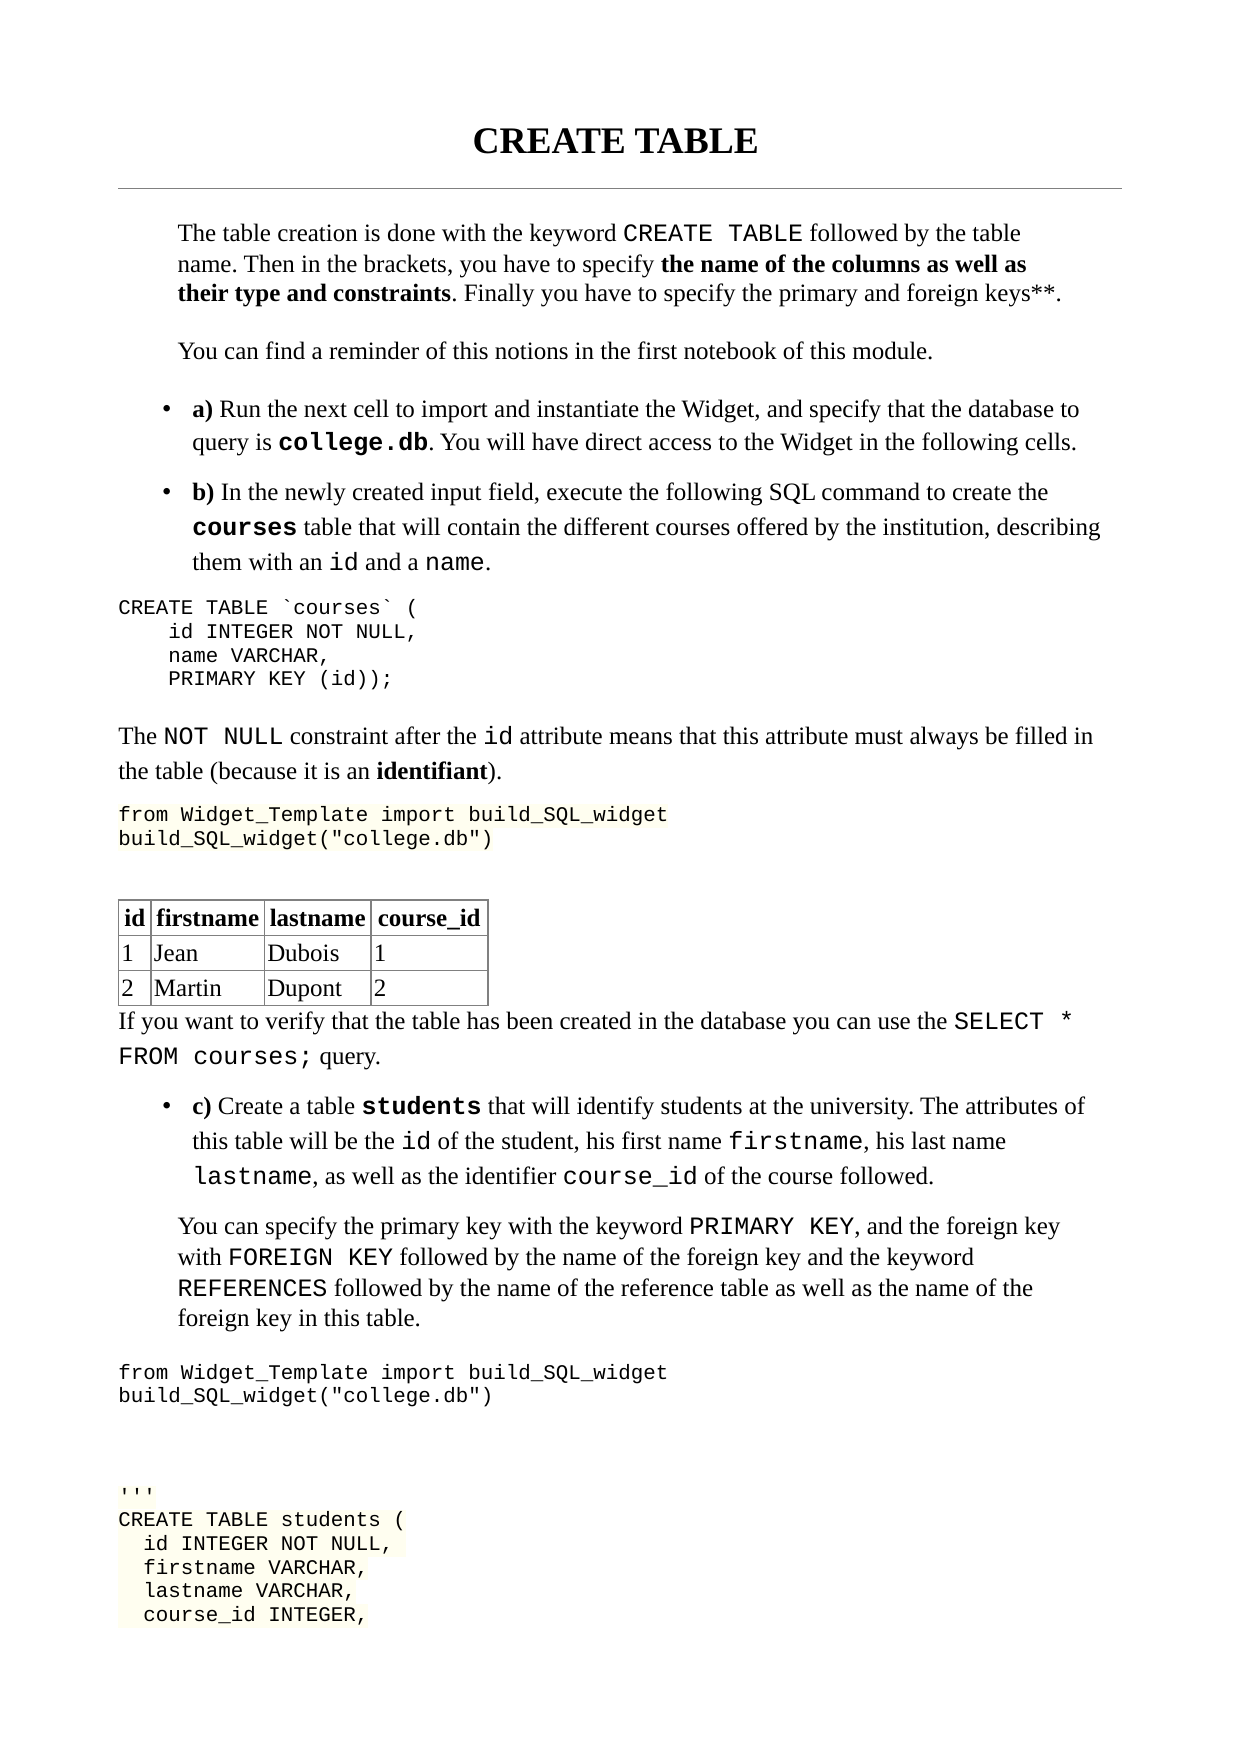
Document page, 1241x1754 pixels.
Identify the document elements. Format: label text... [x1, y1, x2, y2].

text You can find a reminder of this notions in the first notebook of this module. [177, 336, 1063, 364]
text ​ [118, 875, 1122, 899]
list a) Run the next cell to import and instantiate the Widget, and specify that the database to query is college.db. You will have direct access to the Widget in the following cells. [162, 394, 1122, 458]
text ​ [118, 1433, 1122, 1456]
text ​ [118, 851, 1122, 875]
table_header id [119, 901, 150, 934]
table_cell 1 [119, 936, 150, 969]
text You can specify the primary key with the keyword PRIMARY KEY, and the foreign key with FOREIGN KEY followed by the name of the foreign key and the keyword REFERENCES followed by the name of the reference table as well as the name of the foreign key in this table. [177, 1211, 1063, 1332]
text CREATE TABLE `courses` ( [118, 597, 1122, 621]
text from Widget_Template import build_SQL_widget [118, 1362, 1122, 1385]
table_cell Martin [152, 971, 264, 1004]
subtitle CREATE TABLE [118, 118, 1122, 161]
text If you want to verify that the table has been created in the database you can use the SELECT * FROM courses; query. [118, 1006, 1122, 1072]
text firstname VARCHAR, [118, 1557, 1122, 1580]
text ''' [118, 1486, 1122, 1509]
text from Widget_Template import build_SQL_widget [118, 804, 1122, 828]
table_cell 2 [119, 971, 150, 1004]
table_cell Dupont [265, 971, 370, 1004]
list c) Create a table students that will identify students at the university. The attributes of this table will be the id of the student, his first name firstname, his last name lastname, as well as the identifier course_id of the course followed. [162, 1091, 1122, 1192]
text PRIMARY KEY (id)); [118, 668, 1122, 692]
text course_id INTEGER, [118, 1604, 1122, 1628]
text lastname VARCHAR, [118, 1580, 1122, 1604]
text id INTEGER NOT NULL, [118, 621, 1122, 644]
text name VARCHAR, [118, 644, 1122, 668]
table_header lastname [265, 901, 370, 934]
text build_SQL_widget("college.db") [118, 828, 1122, 851]
table_cell Dubois [265, 936, 370, 969]
text The NOT NULL constraint after the id attribute means that this attribute must always be filled in the table (because it is an identifiant). [118, 721, 1122, 785]
table_cell 2 [372, 971, 487, 1004]
text The table creation is done with the keyword CREATE TABLE followed by the table name. Then in the brackets, you have to specify the name of the columns as well as their type and constraints. Finally you have to specify the primary and foreign keys**. [177, 218, 1063, 306]
text ​ [118, 1409, 1122, 1433]
table_cell 1 [372, 936, 487, 969]
table_header firstname [152, 901, 264, 934]
text build_SQL_widget("college.db") [118, 1385, 1122, 1409]
list b) In the newly created input field, execute the following SQL command to create the courses table that will contain the different courses offered by the institution, describing them with an id and a name. [162, 477, 1122, 578]
text id INTEGER NOT NULL, [118, 1533, 1122, 1557]
table_header course_id [372, 901, 487, 934]
table_cell Jean [152, 936, 264, 969]
text CREATE TABLE students ( [118, 1509, 1122, 1533]
